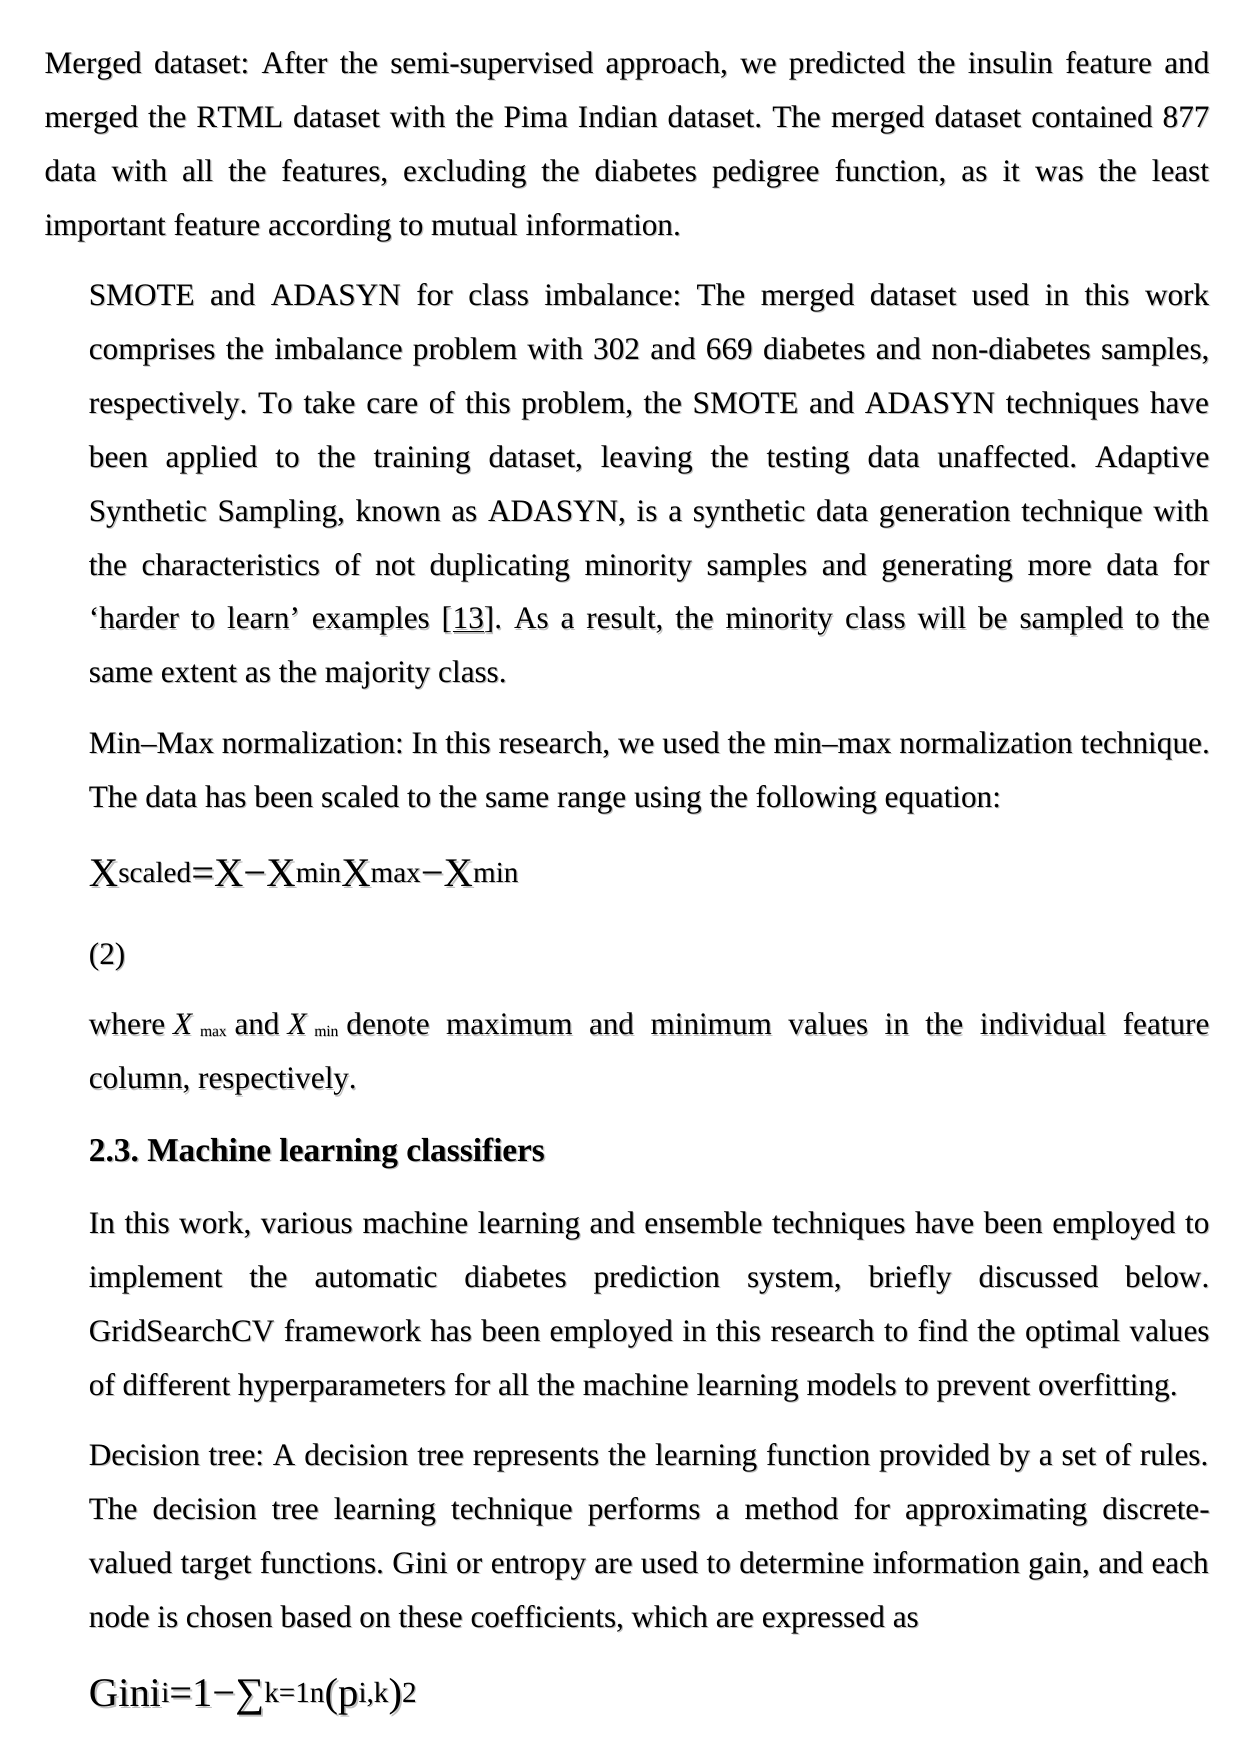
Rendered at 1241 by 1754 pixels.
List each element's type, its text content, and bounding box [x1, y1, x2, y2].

text (2) [89, 935, 1211, 971]
text SMOTE and ADASYN for class imbalance: The merged dataset used in this work comprises the imbalance problem with 302 and 669 diabetes and non‐diabetes samples, respectively. To take care of this problem, the SMOTE and ADASYN techniques have been applied to the training dataset, leaving the testing data unaffected. Adaptive Synthetic Sampling, known as ADASYN, is a synthetic data generation technique with the characteristics of not duplicating minority samples and generating more data for ‘harder to learn’ examples [13]. As a result, the minority class will be sampled to the same extent as the majority class. [89, 276, 1211, 689]
text Xscaled=X−XminXmax−Xmin [89, 848, 1211, 895]
text Min–Max normalization: In this research, we used the min–max normalization technique. The data has been scaled to the same range using the following equation: [89, 724, 1211, 814]
text In this work, various machine learning and ensemble techniques have been employed to implement the automatic diabetes prediction system, briefly discussed below. GridSearchCV framework has been employed in this research to find the optimal values of different hyperparameters for all the machine learning models to prevent overfitting. [89, 1204, 1211, 1402]
text Merged dataset: After the semi‐supervised approach, we predicted the insulin feature and merged the RTML dataset with the Pima Indian dataset. The merged dataset contained 877 data with all the features, excluding the diabetes pedigree function, as it was the least important feature according to mutual information. [44, 44, 1211, 242]
text Ginii=1−∑k=1n(pi,k)2 [89, 1668, 1211, 1715]
text Decision tree: A decision tree represents the learning function provided by a set of rules. The decision tree learning technique performs a method for approximating discrete‐valued target functions. Gini or entropy are used to determine information gain, and each node is chosen based on these coefficients, which are expressed as [89, 1436, 1211, 1634]
text where X max and X min denote maximum and minimum values in the individual feature column, respectively. [89, 1006, 1211, 1095]
subtitle 2.3. Machine learning classifiers [89, 1130, 1211, 1168]
